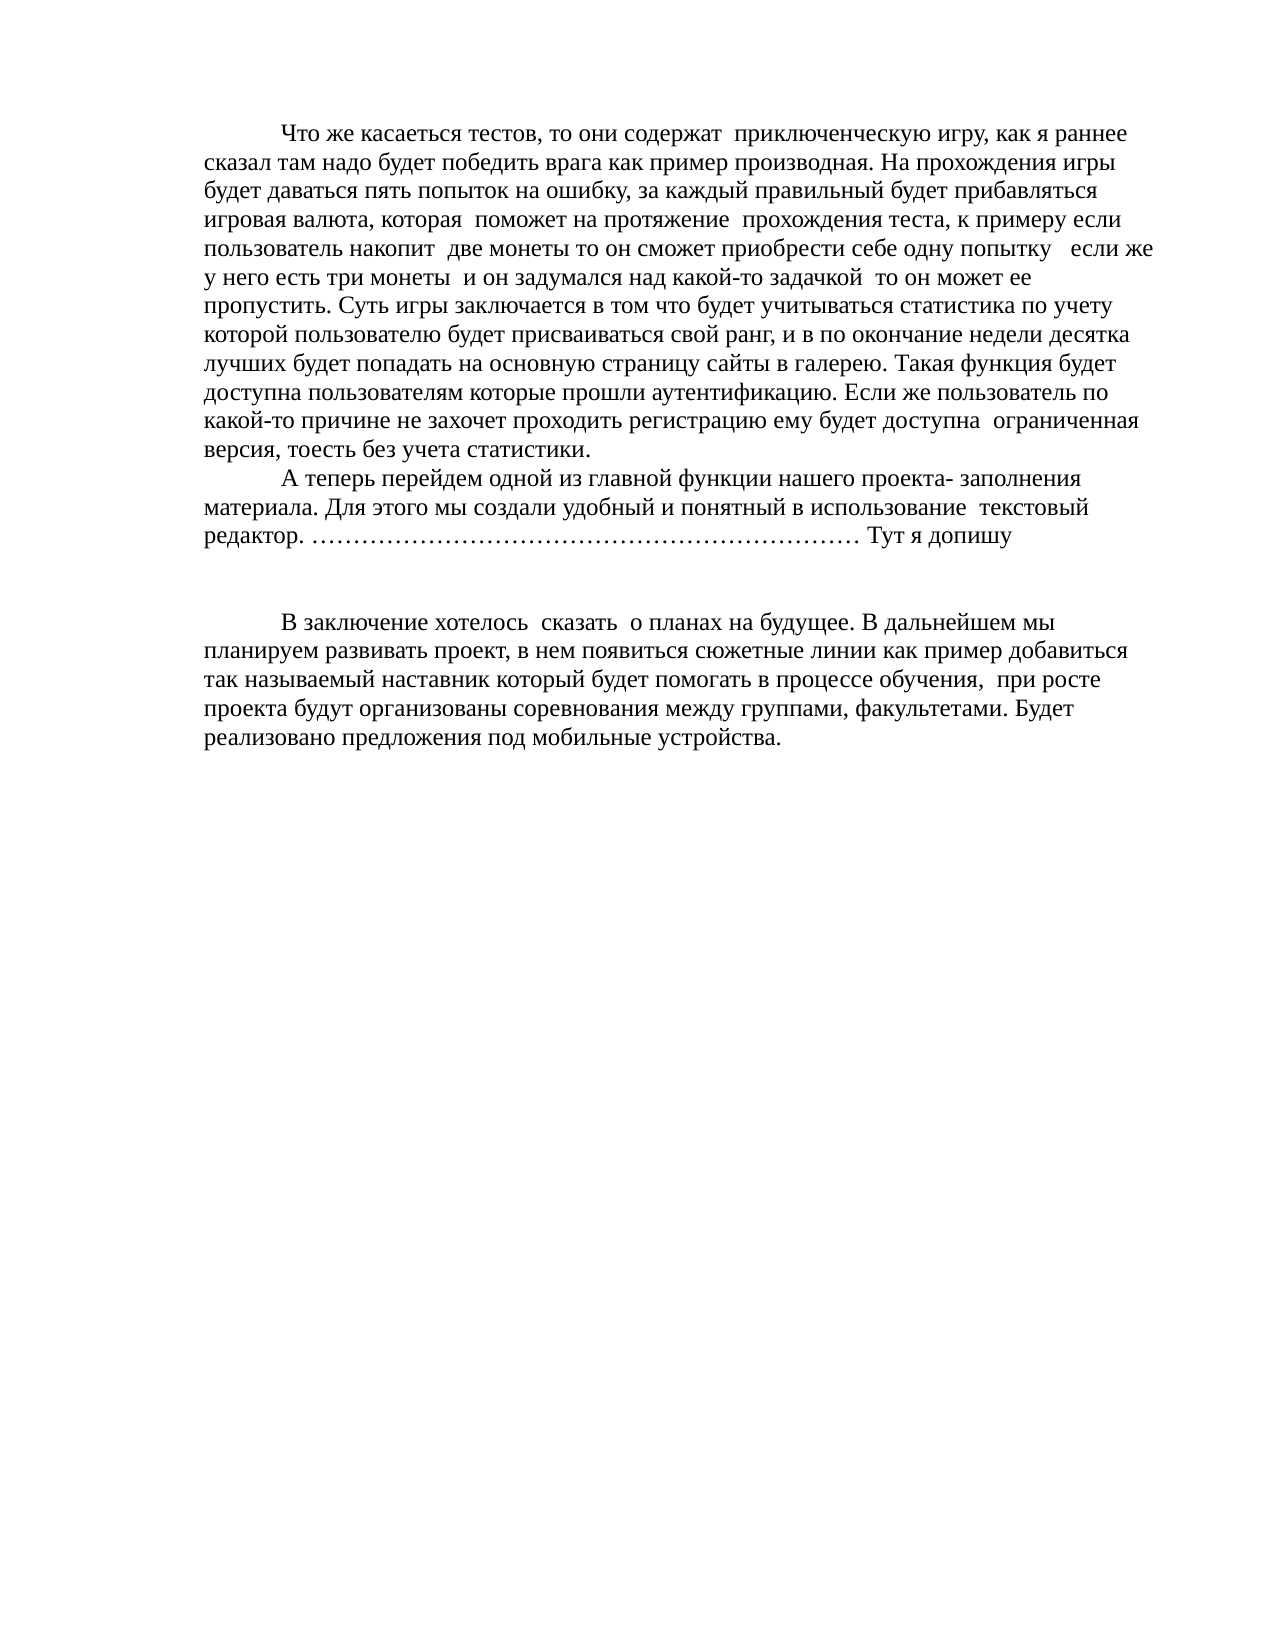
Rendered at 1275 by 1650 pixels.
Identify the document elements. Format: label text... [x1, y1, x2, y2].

text Что же касаеться тестов, то они содержат приключенческую игру, как я раннее сказал там надо будет победить врага как пример производная. На прохождения игры будет даваться пять попыток на ошибку, за каждый правильный будет прибавляться игровая валюта, которая поможет на протяжение прохождения теста, к примеру если пользователь накопит две монеты то он сможет приобрести себе одну попытку если же у него есть три монеты и он задумался над какой-то задачкой то он может ее пропустить. Суть игры заключается в том что будет учитываться статистика по учету которой пользователю будет присваиваться свой ранг, и в по окончание недели десятка лучших будет попадать на основную страницу сайты в галерею. Такая функция будет доступна пользователям которые прошли аутентификацию. Если же пользователь по какой-то причине не захочет проходить регистрацию ему будет доступна ограниченная версия, тоесть без учета статистики. [204, 118, 1157, 463]
text В заключение хотелось сказать о планах на будущее. В дальнейшем мы планируем развивать проект, в нем появиться сюжетные линии как пример добавиться так называемый наставник который будет помогать в процессе обучения, при росте проекта будут организованы соревнования между группами, факультетами. Будет реализовано предложения под мобильные устройства. [204, 607, 1157, 751]
text А теперь перейдем одной из главной функции нашего проекта- заполнения материала. Для этого мы создали удобный и понятный в использование текстовый редактор. ………………………………………………………… Тут я допишу [204, 463, 1157, 549]
